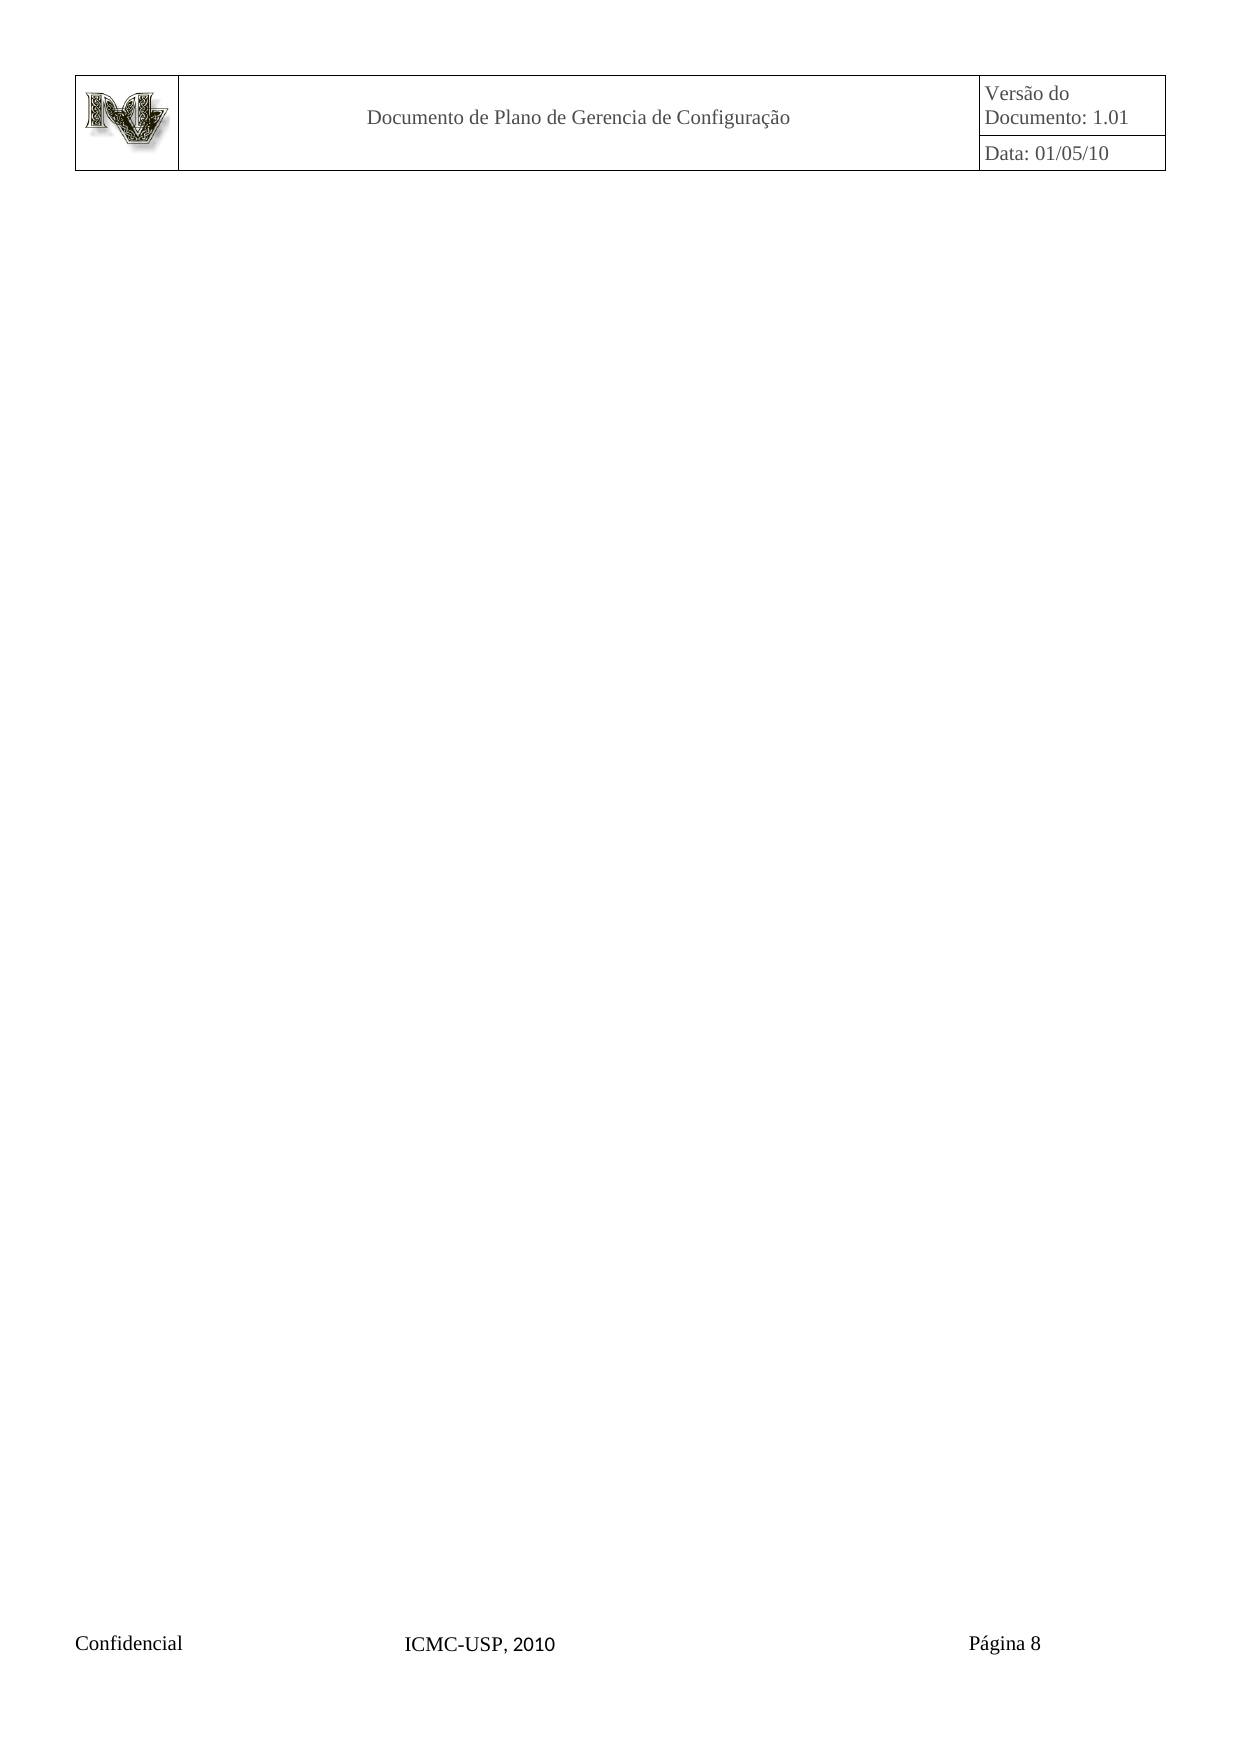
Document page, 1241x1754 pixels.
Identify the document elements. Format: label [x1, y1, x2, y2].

picture [80, 80, 170, 156]
